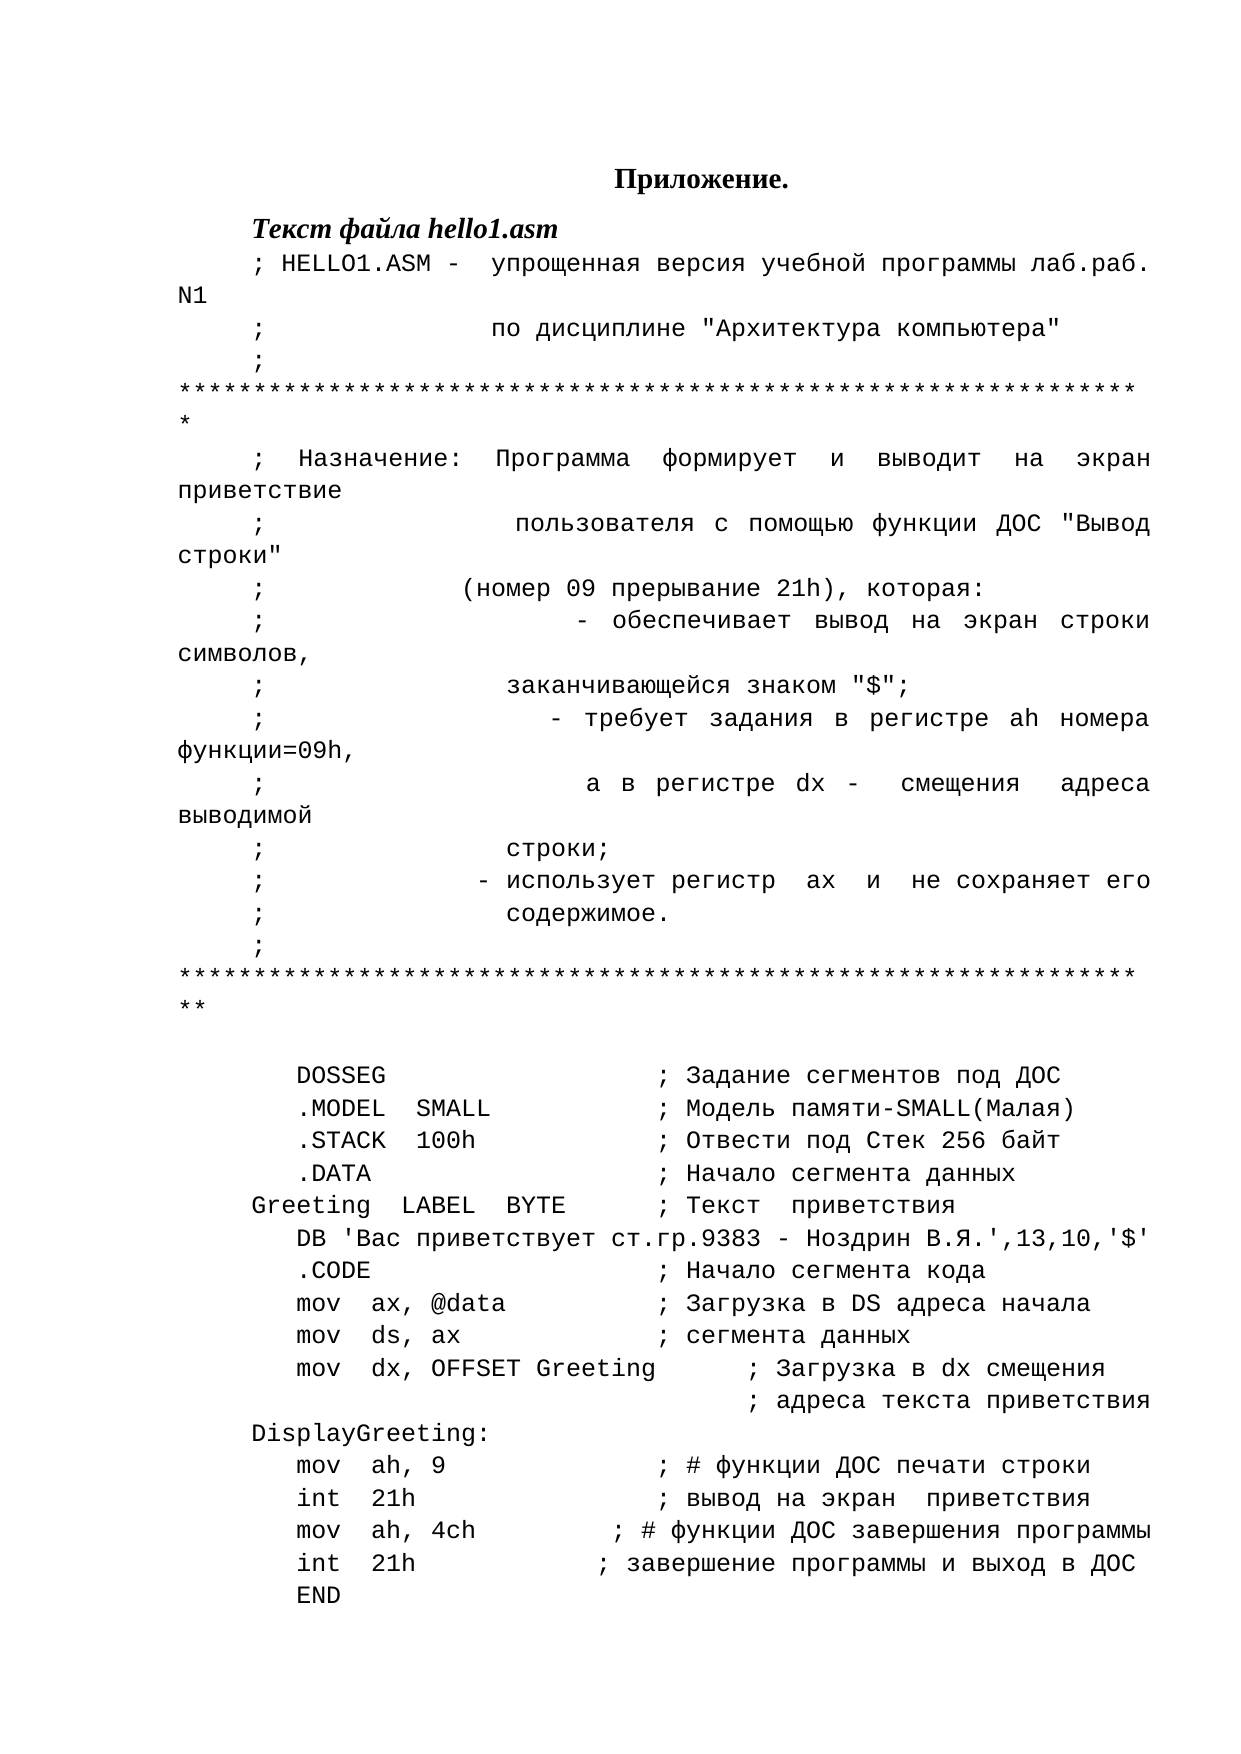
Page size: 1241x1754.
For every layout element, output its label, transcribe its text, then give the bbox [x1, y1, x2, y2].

text Greeting LABEL BYTE ; Текст приветствия [177, 1193, 1152, 1221]
text END [177, 1583, 1152, 1611]
text mov ah, 9 ; # функции ДОС печати строки [177, 1453, 1152, 1481]
text ; пользователя с помощью функции ДОС "Вывод строки" [177, 510, 1152, 571]
text mov ax, @data ; Загрузка в DS адреса начала [177, 1290, 1152, 1318]
text ; заканчивающейся знаком "$"; [177, 673, 1152, 701]
text Приложение. [177, 161, 1152, 195]
text .CODE ; Начало сегмента кода [177, 1258, 1152, 1286]
text ; содержимое. [177, 900, 1152, 928]
text mov ah, 4ch ; # функции ДОС завершения программы [177, 1518, 1152, 1546]
text ; а в регистре dx - смещения адреса выводимой [177, 770, 1152, 831]
text DisplayGreeting: [177, 1420, 1152, 1448]
text ; строки; [177, 835, 1152, 863]
text .DATA ; Начало сегмента данных [177, 1160, 1152, 1188]
text mov dx, OFFSET Greeting ; Загрузка в dx смещения [177, 1355, 1152, 1383]
text Текст файла hello1.asm [177, 212, 1152, 245]
text int 21h ; вывод на экран приветствия [177, 1485, 1152, 1513]
text ; HELLO1.ASM - упрощенная версия учебной программы лаб.раб. N1 [177, 250, 1152, 311]
text ; (номер 09 прерывание 21h), которая: [177, 575, 1152, 603]
text int 21h ; завершение программы и выход в ДОС [177, 1550, 1152, 1578]
text .MODEL SMALL ; Модель памяти-SMALL(Малая) [177, 1095, 1152, 1123]
text .STACK 100h ; Отвести под Стек 256 байт [177, 1128, 1152, 1156]
text DB 'Вас приветствует ст.гр.9383 - Ноздрин В.Я.',13,10,'$' [177, 1225, 1152, 1253]
text ; - использует регистр ax и не сохраняет его [177, 868, 1152, 896]
text DOSSEG ; Задание сегментов под ДОС [177, 1063, 1152, 1091]
text ; Назначение: Программа формирует и выводит на экран приветствие [177, 445, 1152, 506]
text ; - обеспечивает вывод на экран строки символов, [177, 608, 1152, 668]
text mov ds, ax ; сегмента данных [177, 1323, 1152, 1351]
text ; ****************************************************************** [177, 933, 1152, 1026]
text ; адреса текста приветствия [177, 1388, 1152, 1416]
text ; ***************************************************************** [177, 348, 1152, 441]
text ; по дисциплине "Архитектура компьютера" [177, 315, 1152, 343]
text ; - требует задания в регистре ah номера функции=09h, [177, 705, 1152, 766]
